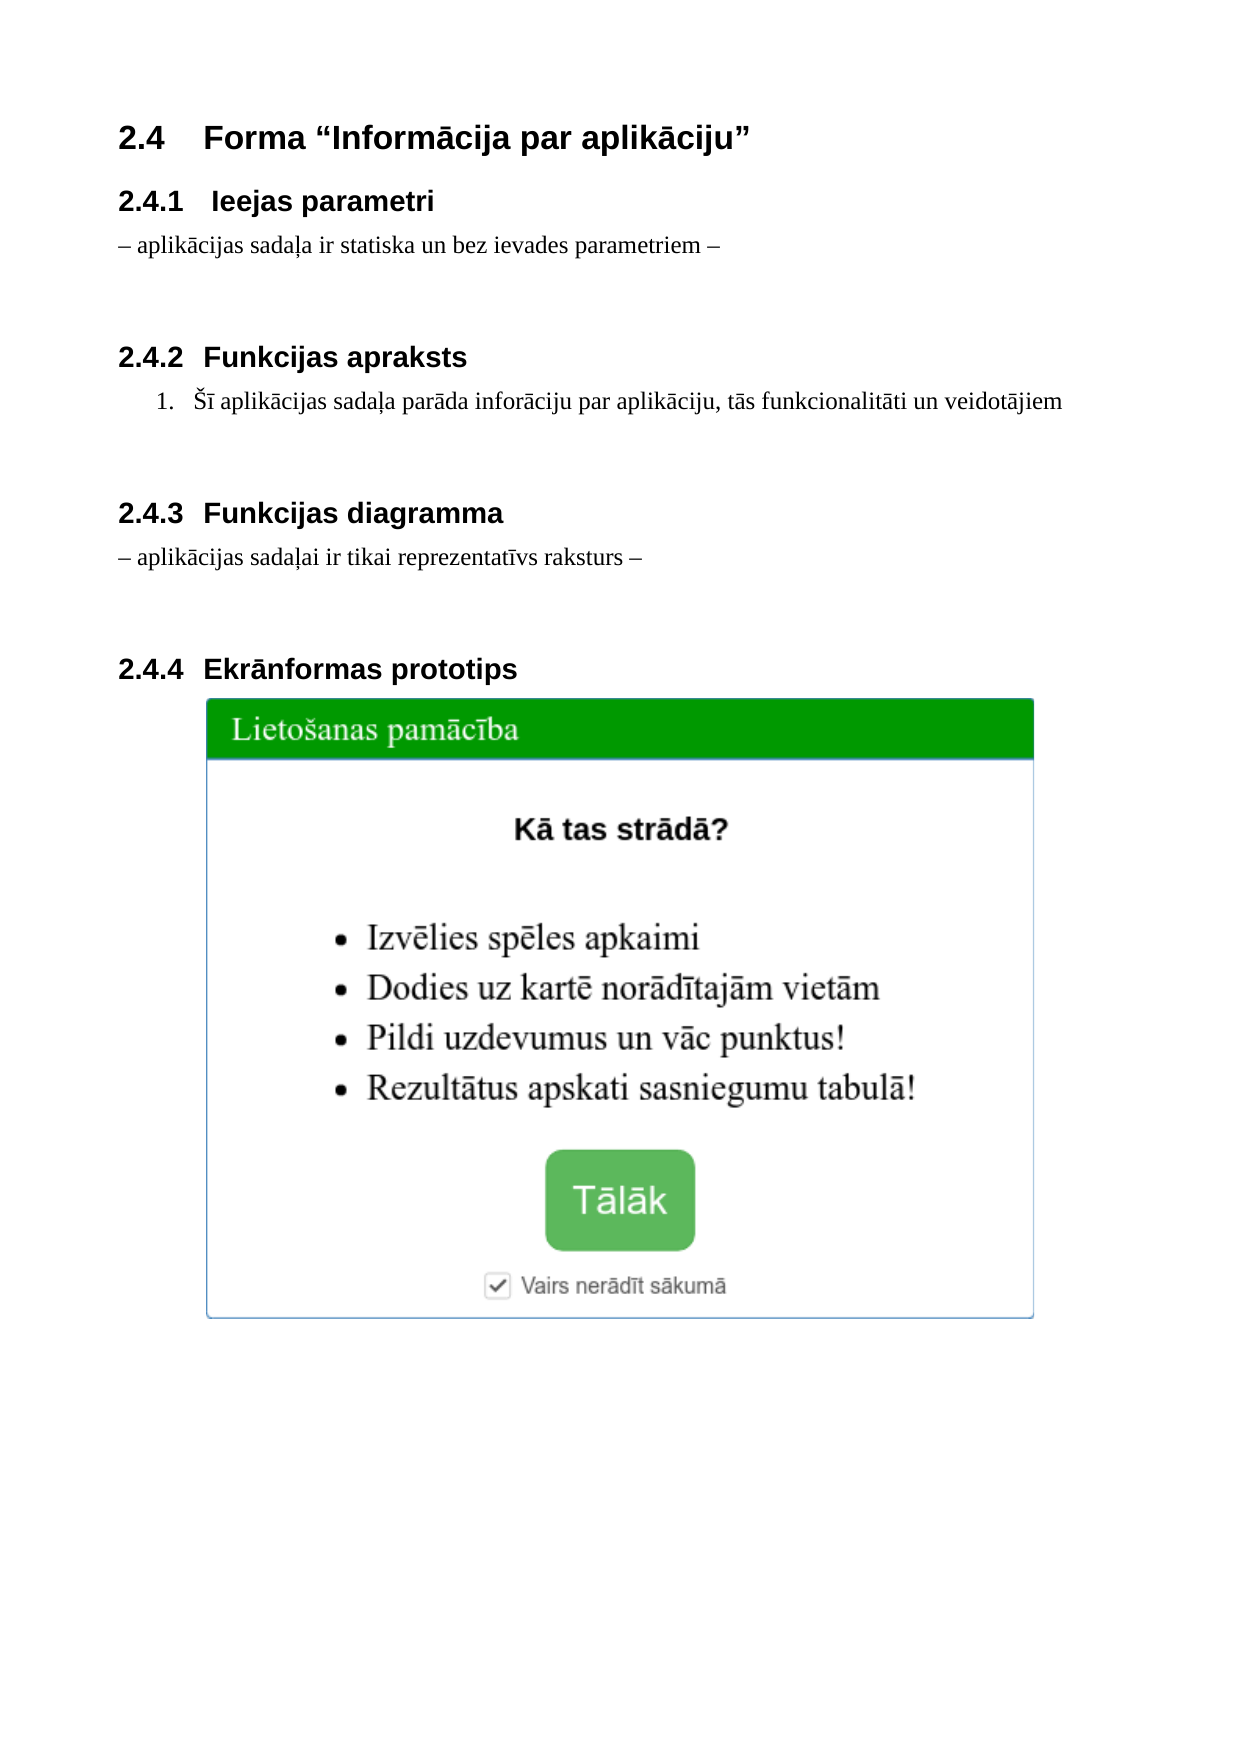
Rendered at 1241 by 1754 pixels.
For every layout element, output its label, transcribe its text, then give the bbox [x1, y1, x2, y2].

subtitle Ieejas parametri [118, 184, 1122, 218]
list Šī aplikācijas sadaļa parāda inforāciju par aplikāciju, tās funkcionalitāti un veidotājiem [156, 386, 1122, 415]
subtitle Forma “Informācija par aplikāciju” [118, 118, 1122, 157]
picture [206, 698, 1035, 1319]
text – aplikācijas sadaļa ir statiska un bez ievades parametriem – [118, 230, 1122, 259]
subtitle Ekrānformas prototips [118, 652, 1122, 686]
subtitle Funkcijas diagramma [118, 496, 1122, 530]
text – aplikācijas sadaļai ir tikai reprezentatīvs raksturs – [118, 542, 1122, 571]
subtitle Funkcijas apraksts [118, 340, 1122, 374]
